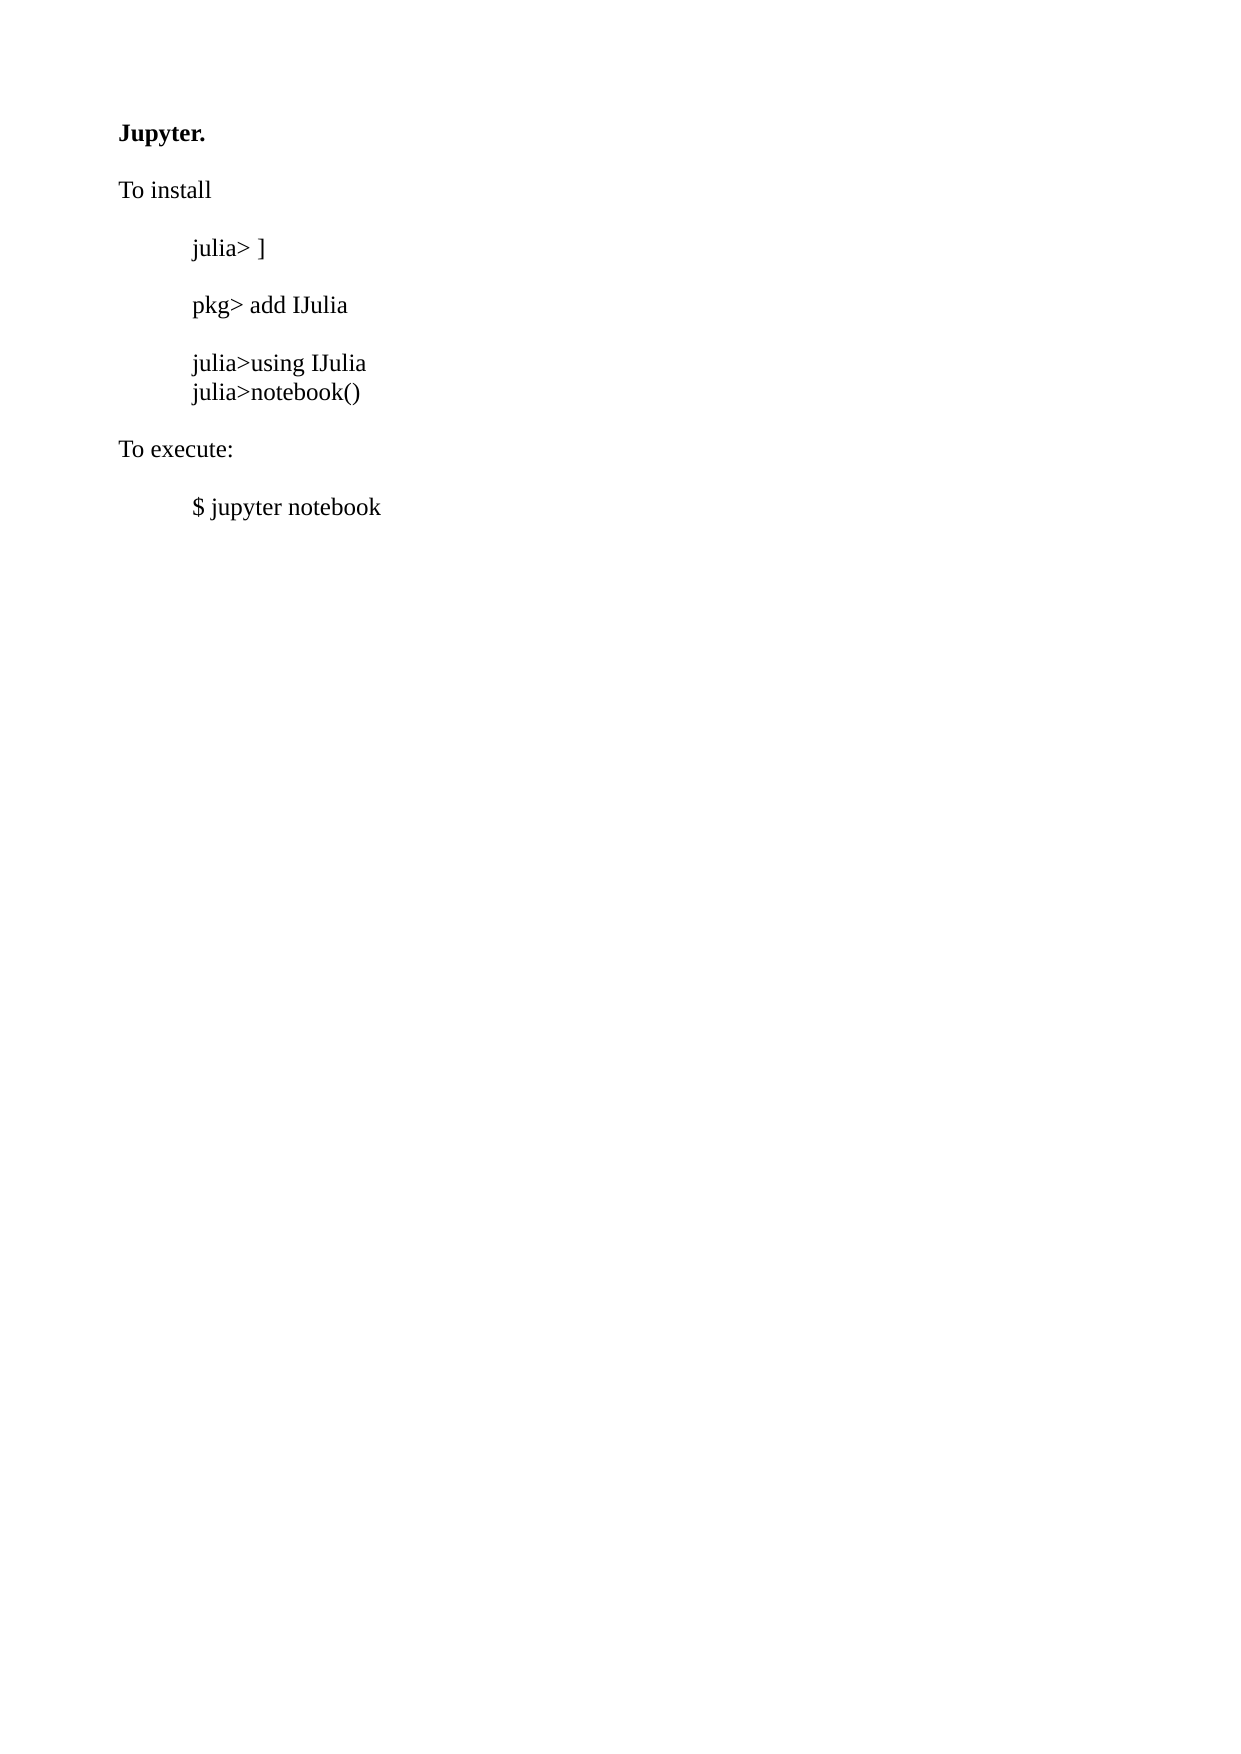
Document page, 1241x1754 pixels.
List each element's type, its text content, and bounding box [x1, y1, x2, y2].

text julia>notebook() [118, 377, 1122, 406]
text julia>using IJulia [118, 348, 1122, 377]
text To execute: [118, 434, 1122, 463]
text julia> ] [118, 233, 1122, 262]
text $ jupyter notebook [118, 492, 1122, 521]
text To install [118, 176, 1122, 204]
text pkg> add IJulia [118, 291, 1122, 348]
text Jupyter. [118, 118, 1122, 147]
